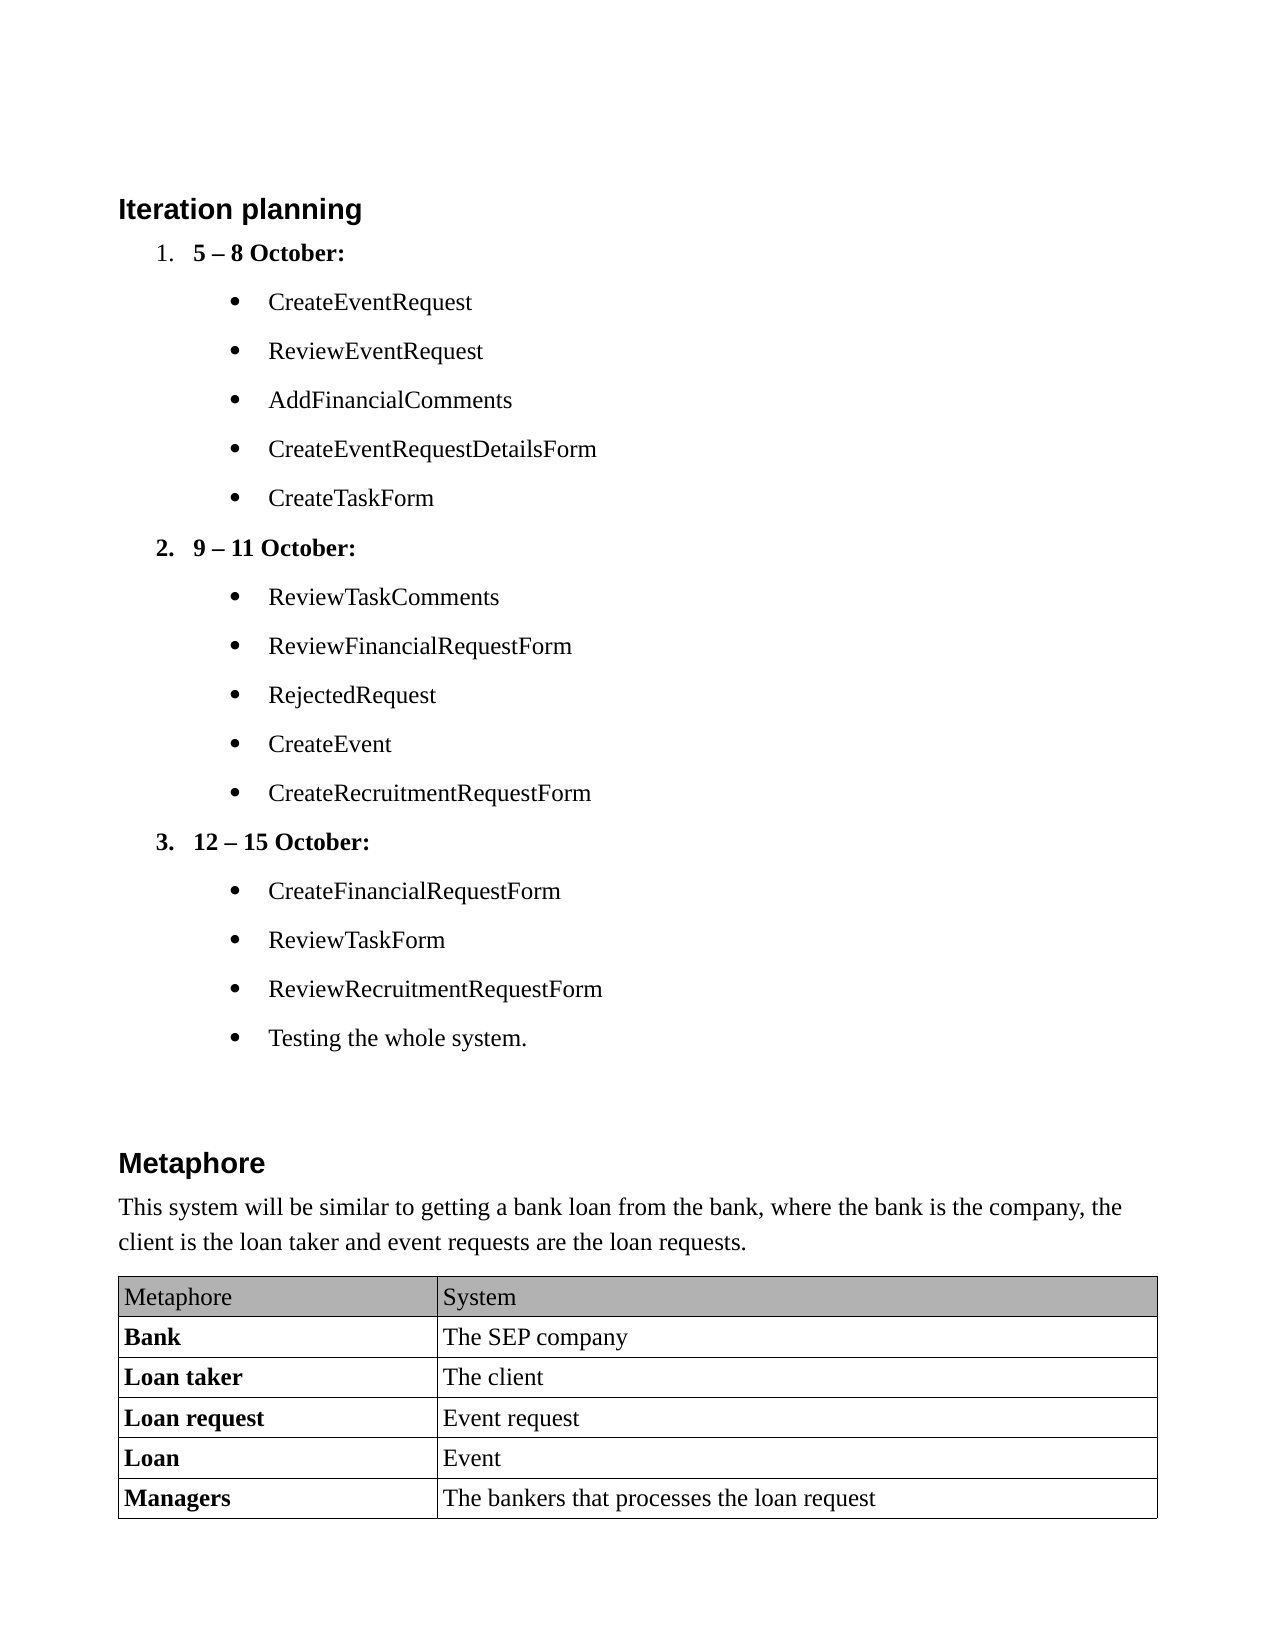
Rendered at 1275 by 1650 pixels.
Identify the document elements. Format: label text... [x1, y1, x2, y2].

table_cell The bankers that processes the loan request [438, 1479, 1157, 1518]
list CreateEventRequest [231, 287, 1157, 316]
list CreateEvent [231, 729, 1157, 758]
list CreateRecruitmentRequestForm [231, 778, 1157, 807]
list ReviewTaskForm [231, 925, 1157, 954]
subtitle Iteration planning [118, 192, 1157, 226]
list CreateEventRequestDetailsForm [231, 434, 1157, 463]
table_cell Event [438, 1438, 1157, 1477]
list ReviewTaskComments [231, 582, 1157, 610]
table_cell Loan request [119, 1398, 437, 1437]
table_cell Loan taker [119, 1358, 437, 1397]
table_cell Loan [119, 1438, 437, 1477]
list CreateFinancialRequestForm [231, 876, 1157, 905]
list AddFinancialComments [231, 385, 1157, 414]
list ReviewFinancialRequestForm [231, 631, 1157, 659]
subtitle Metaphore [118, 1146, 1157, 1180]
list RejectedRequest [231, 680, 1157, 708]
list ReviewRecruitmentRequestForm [231, 974, 1157, 1003]
list 9 – 11 October: [156, 533, 1157, 561]
list Testing the whole system. [231, 1023, 1157, 1052]
table_cell Bank [119, 1317, 437, 1357]
table_header Metaphore [119, 1277, 437, 1316]
list CreateTaskForm [231, 483, 1157, 512]
list ReviewEventRequest [231, 336, 1157, 365]
table_cell Event request [438, 1398, 1157, 1437]
table_cell Managers [119, 1479, 437, 1518]
table_cell The SEP company [438, 1317, 1157, 1357]
list 12 – 15 October: [156, 827, 1157, 856]
table_cell The client [438, 1358, 1157, 1397]
text This system will be similar to getting a bank loan from the bank, where the bank is the company, the client is the loan taker and event requests are the loan requests. [118, 1192, 1157, 1256]
list 5 – 8 October: [156, 238, 1157, 267]
table_header System [438, 1277, 1157, 1316]
